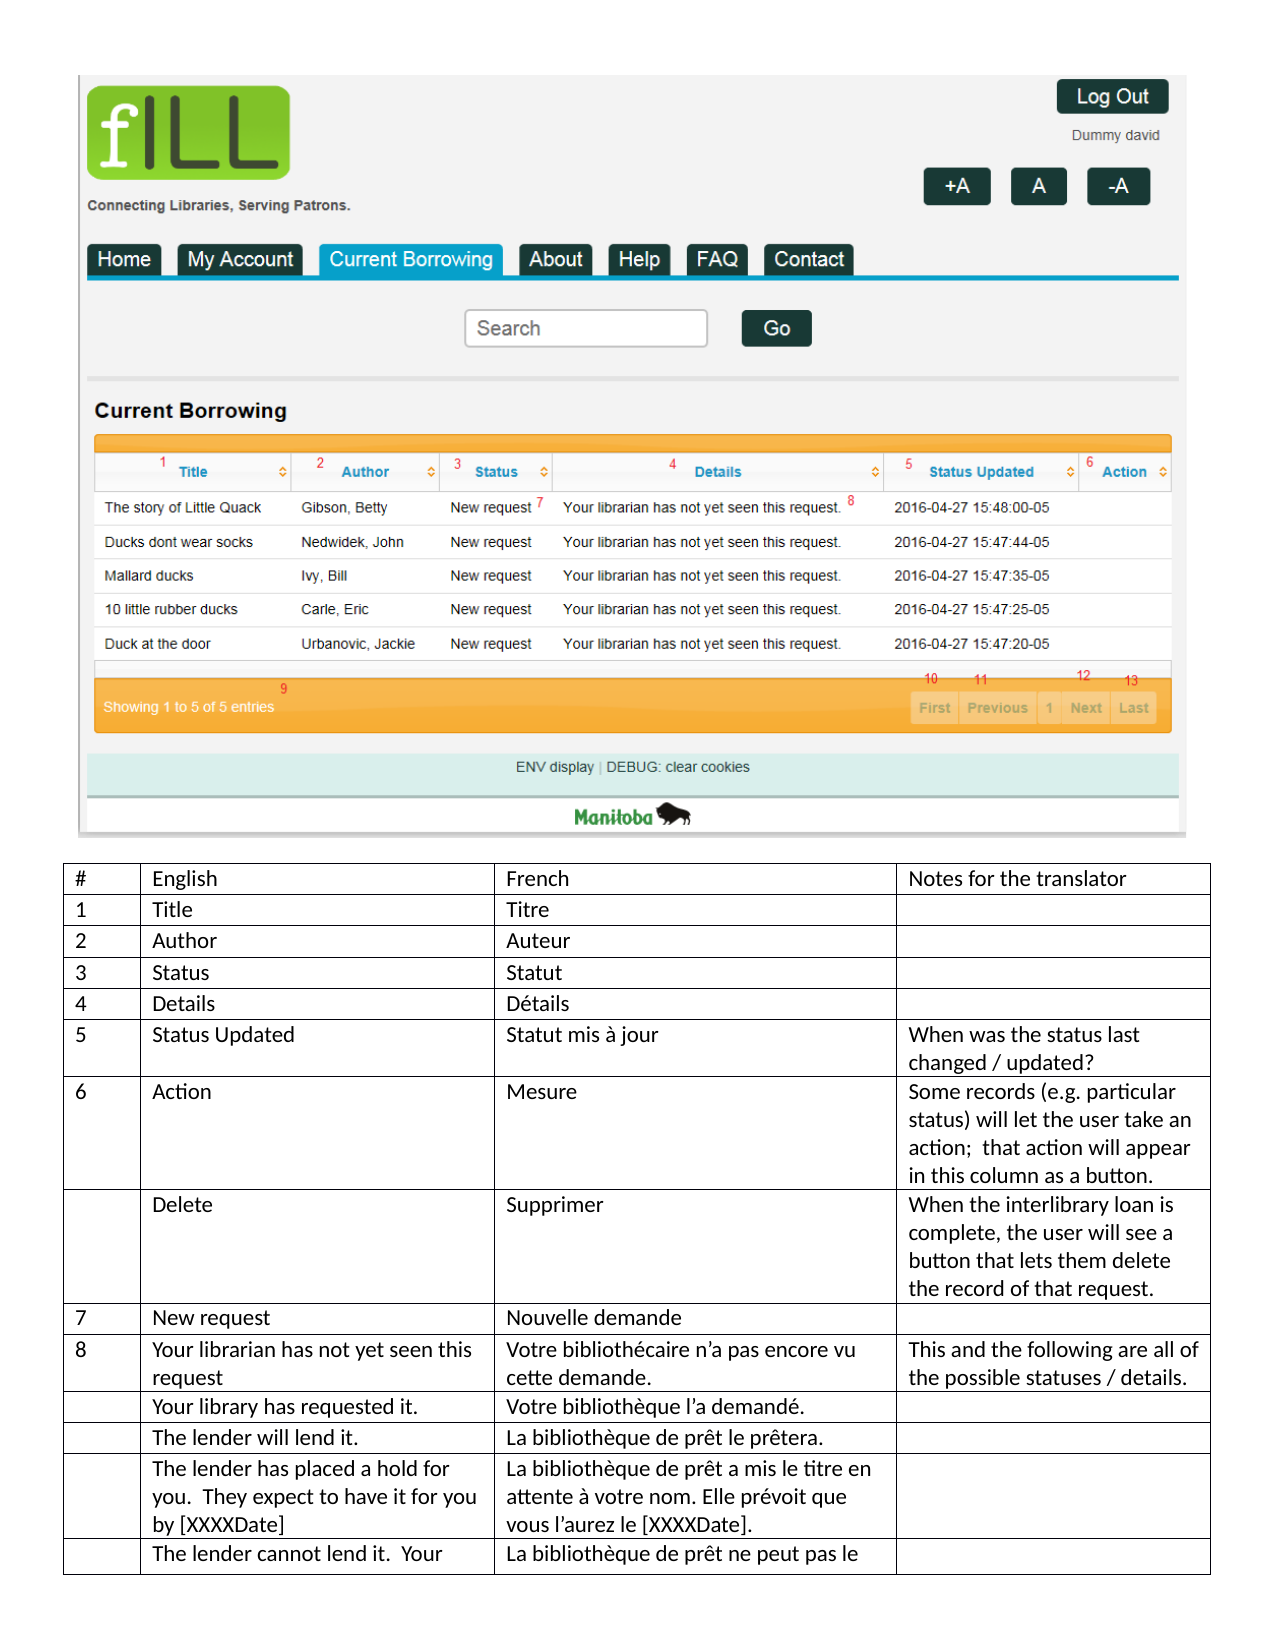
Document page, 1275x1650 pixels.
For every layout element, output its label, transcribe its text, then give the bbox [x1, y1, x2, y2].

table_cell Mesure [495, 1077, 896, 1189]
table_cell [64, 1423, 140, 1453]
table_cell [897, 1539, 1210, 1574]
table_cell Nouvelle demande [495, 1304, 896, 1334]
table_cell When was the status last changed / updated? [897, 1020, 1210, 1076]
table_cell Details [141, 989, 494, 1019]
table_cell Your librarian has not yet seen this request [141, 1335, 494, 1391]
table_cell Votre bibliothécaire n’a pas encore vu cette demande. [495, 1335, 896, 1391]
table_cell This and the following are all of the possible statuses / details. [897, 1335, 1210, 1391]
table_cell 4 [64, 989, 140, 1019]
table_cell Votre bibliothèque l’a demandé. [495, 1392, 896, 1422]
table_cell 7 [64, 1304, 140, 1334]
table_cell 6 [64, 1077, 140, 1189]
table_cell [897, 895, 1210, 925]
table_cell Your library has requested it. [141, 1392, 494, 1422]
table_cell Title [141, 895, 494, 925]
table_cell Détails [495, 989, 896, 1019]
table_cell Status Updated [141, 1020, 494, 1076]
table_cell [897, 1304, 1210, 1334]
table_cell Titre [495, 895, 896, 925]
table_cell [64, 1539, 140, 1574]
table_cell The lender has placed a hold for you. They expect to have it for you by [XXXXDate] [141, 1454, 494, 1538]
table_cell 2 [64, 926, 140, 957]
table_cell [897, 989, 1210, 1019]
table_cell [897, 1423, 1210, 1453]
table_cell The lender will lend it. [141, 1423, 494, 1453]
table_cell Delete [141, 1190, 494, 1302]
table_cell Auteur [495, 926, 896, 957]
table_cell La bibliothèque de prêt le prêtera. [495, 1423, 896, 1453]
table_cell Statut mis à jour [495, 1020, 896, 1076]
table_cell La bibliothèque de prêt a mis le titre en attente à votre nom. Elle prévoit que vous l’aurez le [XXXXDate]. [495, 1454, 896, 1538]
table_cell [64, 1454, 140, 1538]
table_cell [897, 1392, 1210, 1422]
table_header English [141, 864, 494, 894]
table_cell The lender cannot lend it. Your [141, 1539, 494, 1574]
table_cell 1 [64, 895, 140, 925]
table_cell 3 [64, 958, 140, 988]
table_cell [897, 1454, 1210, 1538]
table_cell [897, 926, 1210, 957]
table_cell 8 [64, 1335, 140, 1391]
table_cell Status [141, 958, 494, 988]
table_cell When the interlibrary loan is complete, the user will see a button that lets them delete the record of that request. [897, 1190, 1210, 1302]
table_cell La bibliothèque de prêt ne peut pas le [495, 1539, 896, 1574]
table_cell Supprimer [495, 1190, 896, 1302]
table_header French [495, 864, 896, 894]
table_cell Some records (e.g. particular status) will let the user take an action; that action will appear in this column as a button. [897, 1077, 1210, 1189]
table_cell Statut [495, 958, 896, 988]
table_cell Author [141, 926, 494, 957]
table_header Notes for the translator [897, 864, 1210, 894]
table_cell [897, 958, 1210, 988]
table_cell Action [141, 1077, 494, 1189]
table_cell 5 [64, 1020, 140, 1076]
table_cell [64, 1190, 140, 1302]
table_cell [64, 1392, 140, 1422]
table_cell New request [141, 1304, 494, 1334]
table_header # [64, 864, 140, 894]
picture [78, 75, 1187, 838]
